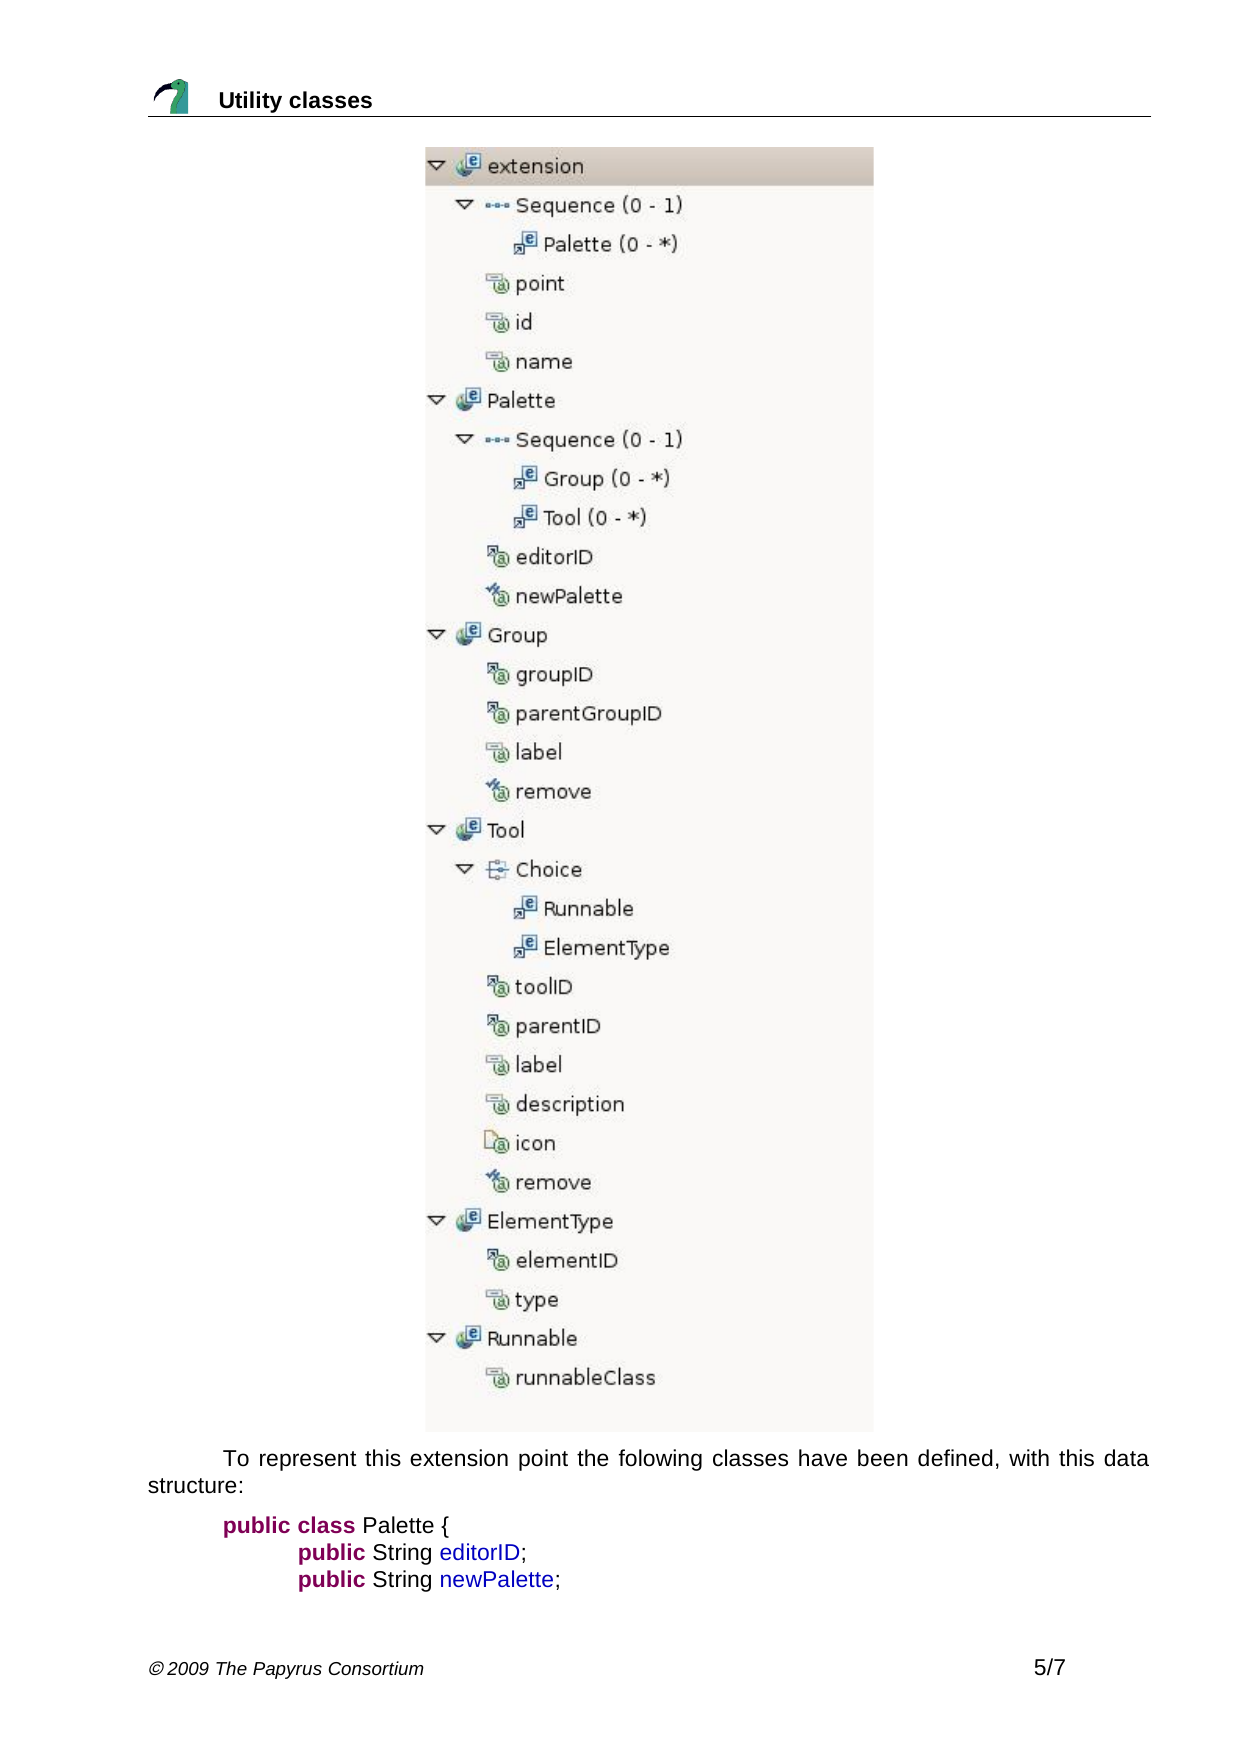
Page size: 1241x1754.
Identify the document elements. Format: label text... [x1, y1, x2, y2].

picture [425, 147, 874, 1432]
text public class Palette { [148, 1511, 1151, 1538]
text public String newPalette; [148, 1565, 1151, 1592]
picture [153, 79, 189, 114]
text public String editorID; [148, 1538, 1151, 1565]
text To represent this extension point the folowing classes have been defined, with this data structure: [148, 1444, 1151, 1499]
